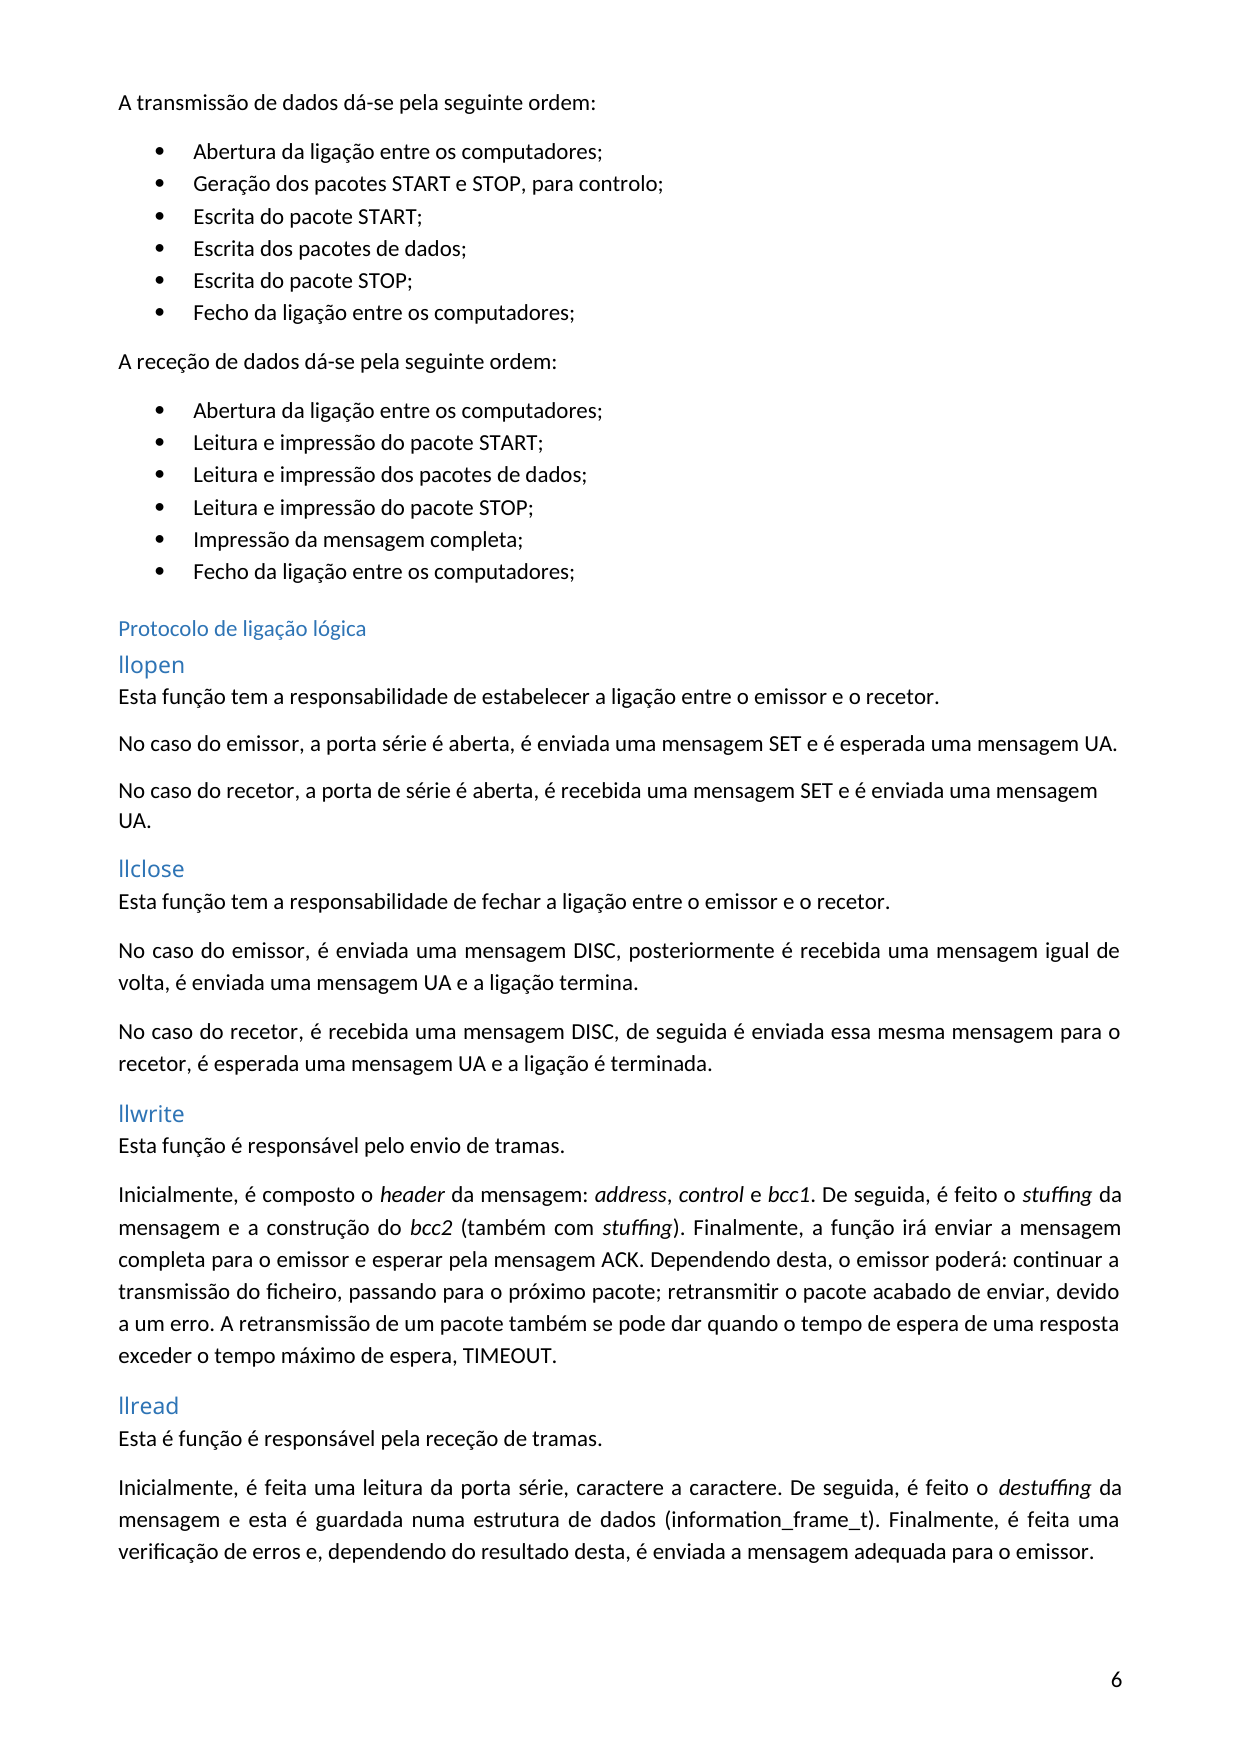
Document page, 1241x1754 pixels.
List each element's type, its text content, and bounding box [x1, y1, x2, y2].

text Esta é função é responsável pela receção de tramas. [118, 1424, 1122, 1452]
subtitle llopen [118, 648, 1122, 680]
text No caso do recetor, a porta de série é aberta, é recebida uma mensagem SET e é enviada uma mensagem UA. [118, 776, 1122, 834]
text Esta função tem a responsabilidade de estabelecer a ligação entre o emissor e o recetor. [118, 682, 1122, 710]
list Leitura e impressão dos pacotes de dados; [156, 460, 1122, 488]
list Impressão da mensagem completa; [156, 525, 1122, 553]
list Geração dos pacotes START e STOP, para controlo; [156, 169, 1122, 198]
text A transmissão de dados dá-se pela seguinte ordem: [118, 88, 1122, 117]
subtitle llwrite [118, 1098, 1122, 1129]
list Escrita do pacote START; [156, 202, 1122, 230]
text A receção de dados dá-se pela seguinte ordem: [118, 347, 1122, 375]
text No caso do emissor, é enviada uma mensagem DISC, posteriormente é recebida uma mensagem igual de volta, é enviada uma mensagem UA e a ligação termina. [118, 936, 1122, 996]
text Esta função é responsável pelo envio de tramas. [118, 1132, 1122, 1159]
list Leitura e impressão do pacote START; [156, 428, 1122, 456]
list Abertura da ligação entre os computadores; [156, 396, 1122, 424]
list Fecho da ligação entre os computadores; [156, 298, 1122, 326]
text Esta função tem a responsabilidade de fechar a ligação entre o emissor e o recetor. [118, 887, 1122, 915]
text Inicialmente, é composto o header da mensagem: address, control e bcc1. De seguida, é feito o stuffing da mensagem e a construção do bcc2 (também com stuffing). Finalmente, a função irá enviar a mensagem completa para o emissor e esperar pela mensagem ACK. Dependendo desta, o emissor poderá: continuar a transmissão do ficheiro, passando para o próximo pacote; retransmitir o pacote acabado de enviar, devido a um erro. A retransmissão de um pacote também se pode dar quando o tempo de espera de uma resposta exceder o tempo máximo de espera, TIMEOUT. [118, 1180, 1122, 1369]
subtitle llread [118, 1390, 1122, 1421]
list Escrita do pacote STOP; [156, 266, 1122, 294]
text Inicialmente, é feita uma leitura da porta série, caractere a caractere. De seguida, é feito o destuffing da mensagem e esta é guardada numa estrutura de dados (information_frame_t). Finalmente, é feita uma verificação de erros e, dependendo do resultado desta, é enviada a mensagem adequada para o emissor. [118, 1473, 1122, 1565]
subtitle llclose [118, 853, 1122, 884]
text No caso do emissor, a porta série é aberta, é enviada uma mensagem SET e é esperada uma mensagem UA. [118, 729, 1122, 757]
text No caso do recetor, é recebida uma mensagem DISC, de seguida é enviada essa mesma mensagem para o recetor, é esperada uma mensagem UA e a ligação é terminada. [118, 1017, 1122, 1077]
list Fecho da ligação entre os computadores; [156, 557, 1122, 585]
list Abertura da ligação entre os computadores; [156, 137, 1122, 165]
list Escrita dos pacotes de dados; [156, 234, 1122, 262]
subtitle Protocolo de ligação lógica [118, 614, 1122, 642]
list Leitura e impressão do pacote STOP; [156, 493, 1122, 521]
